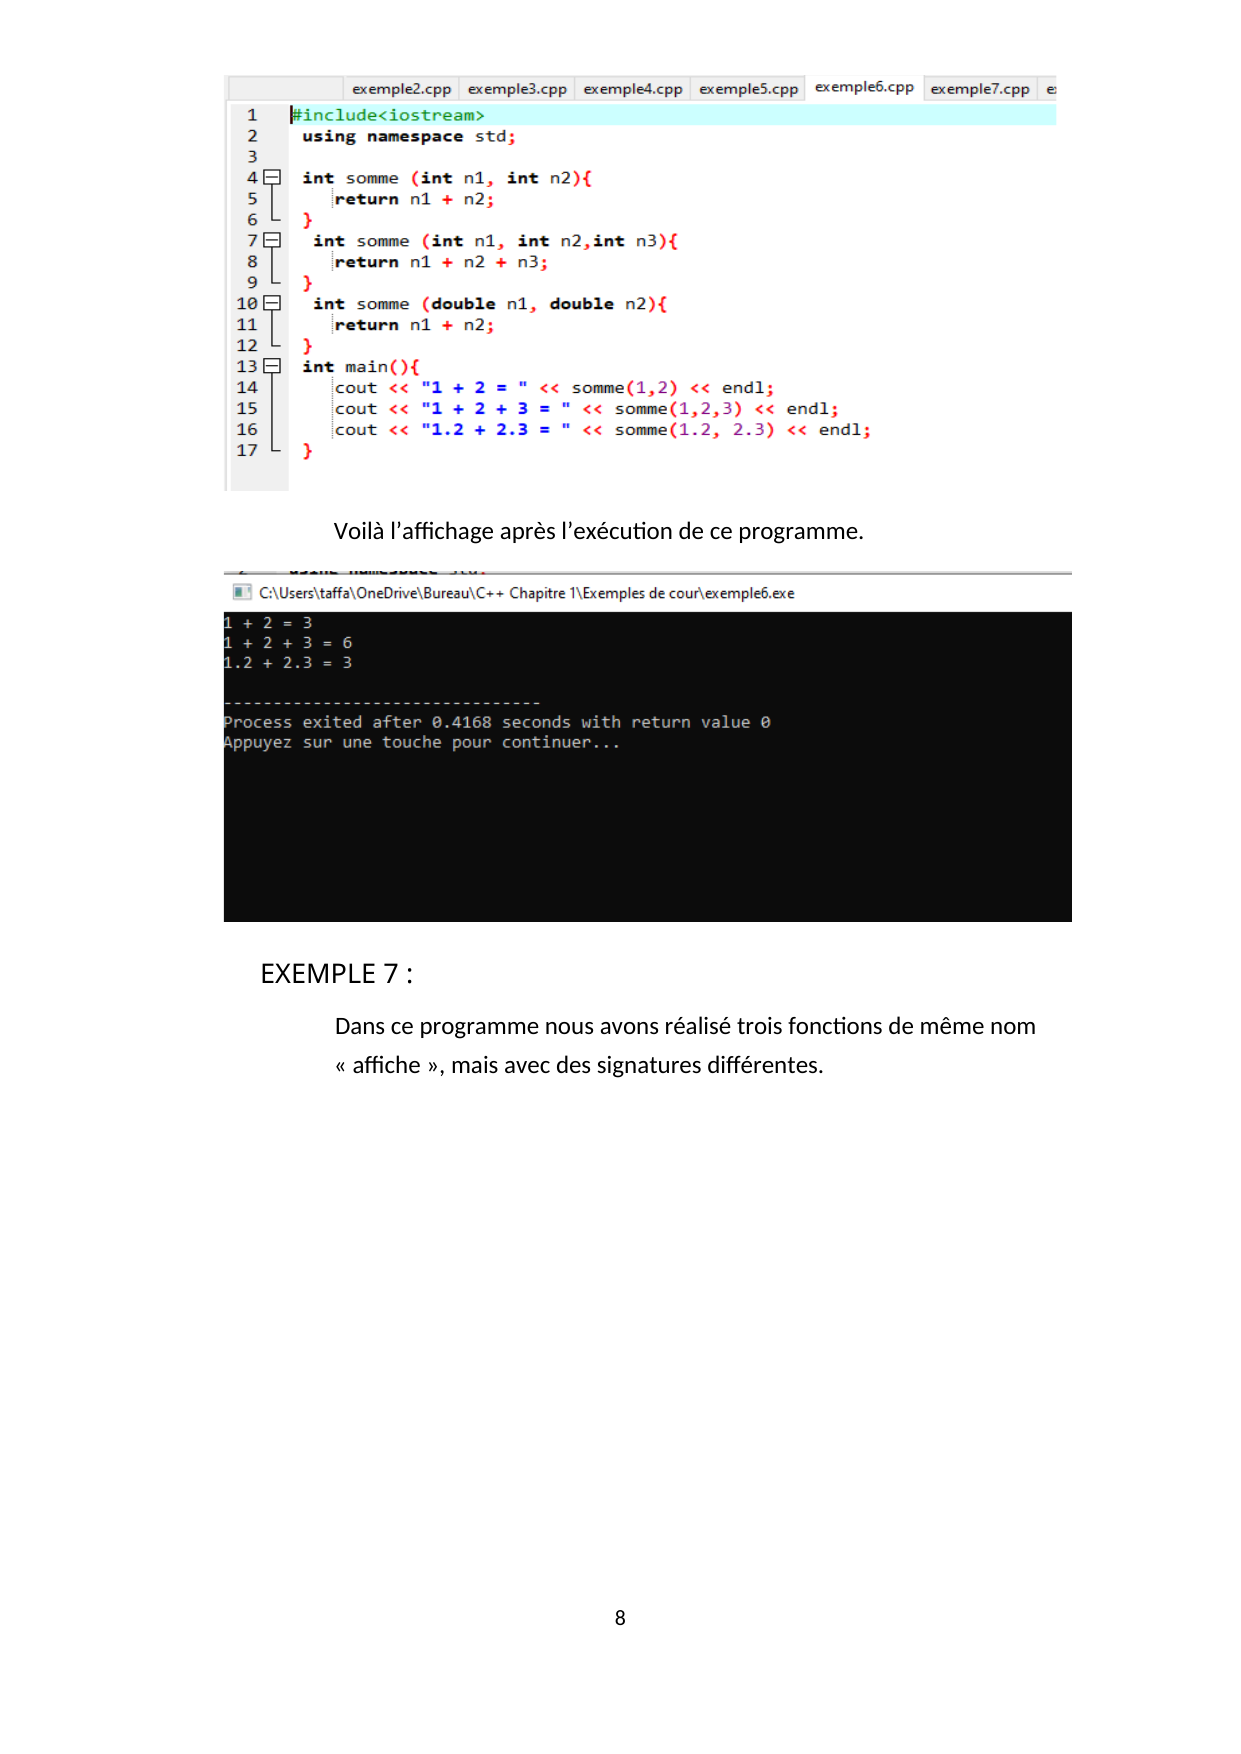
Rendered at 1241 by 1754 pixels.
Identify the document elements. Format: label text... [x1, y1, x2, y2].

text Dans ce programme nous avons réalisé trois fonctions de même nom « affiche », mais avec des signatures différentes. [334, 1010, 1128, 1080]
text Voilà l’affichage après l’exécution de ce programme. [297, 515, 1128, 546]
subtitle EXEMPLE 7 : [186, 955, 1128, 992]
